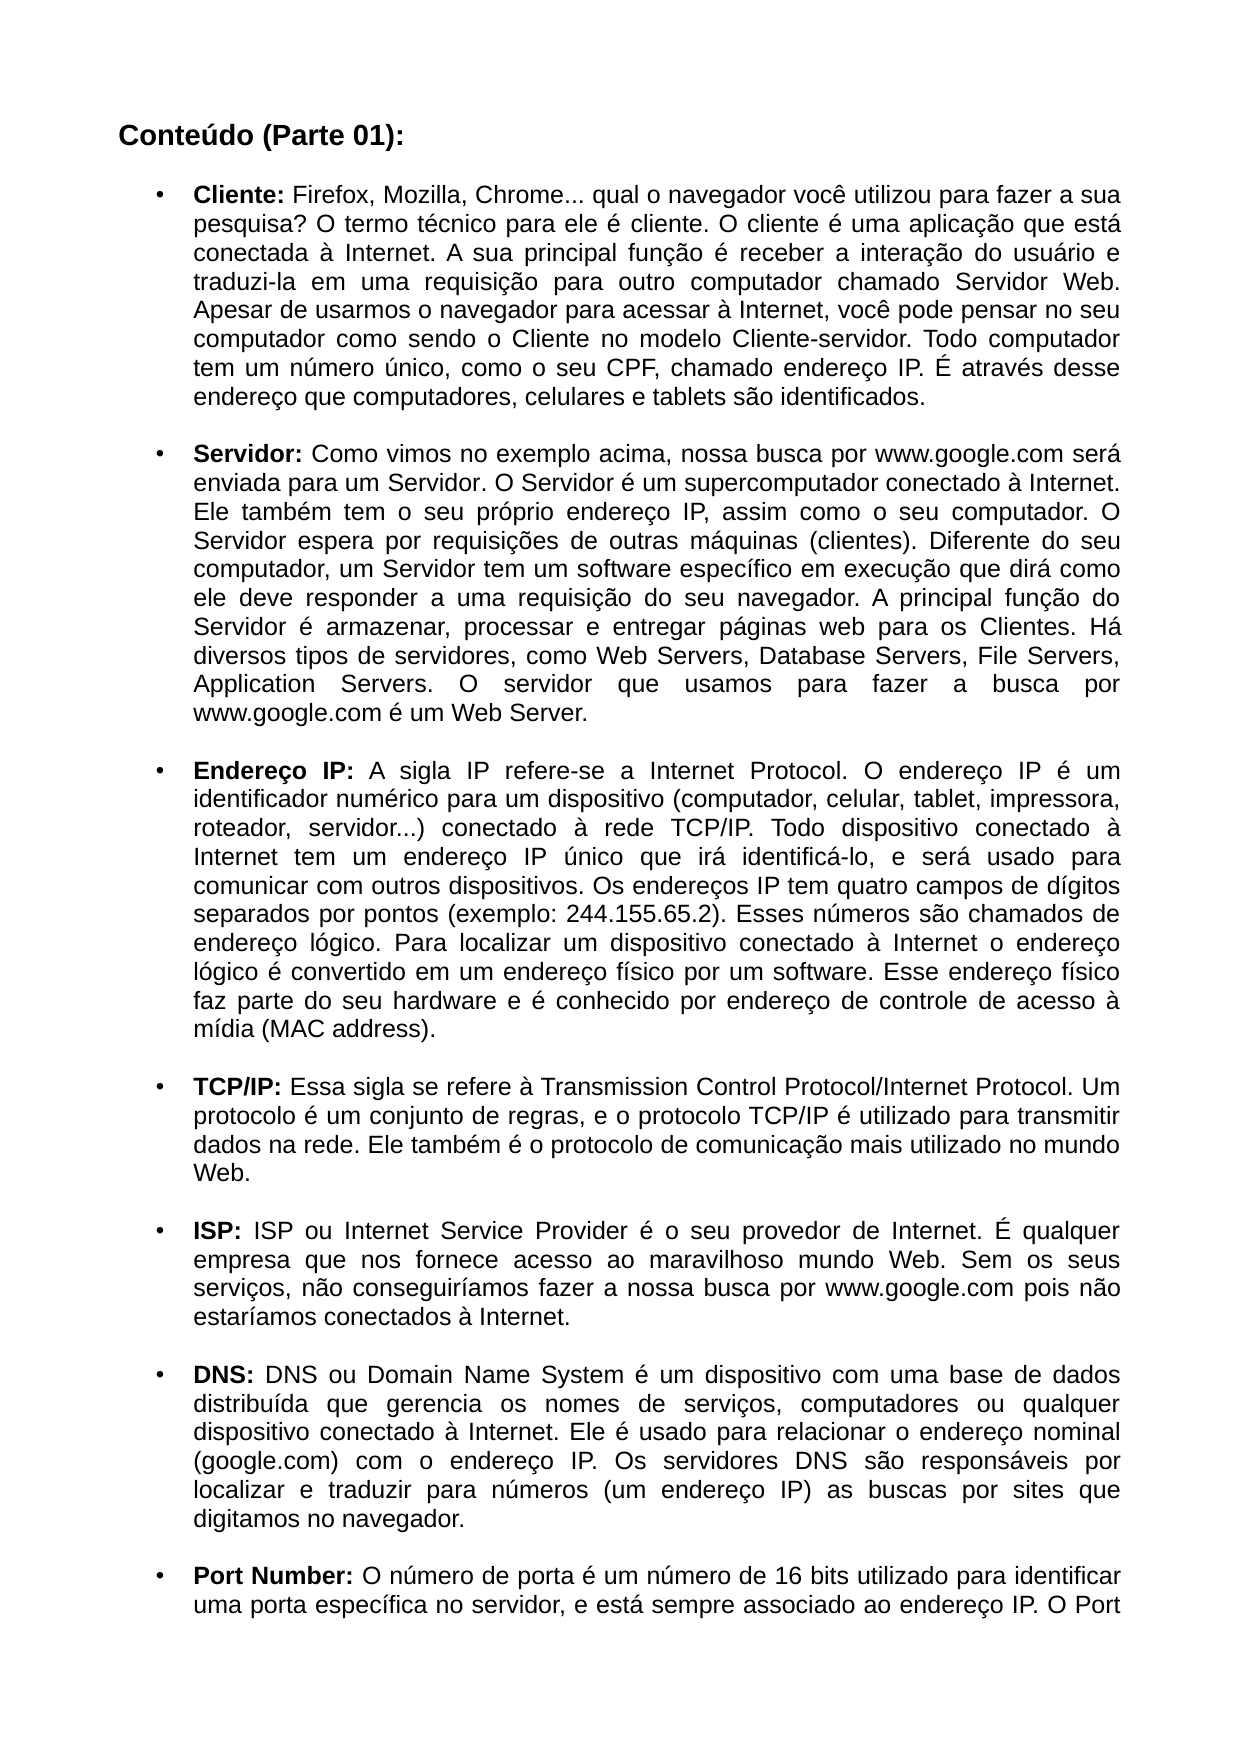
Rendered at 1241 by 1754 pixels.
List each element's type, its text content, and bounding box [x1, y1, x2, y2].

list ISP: ISP ou Internet Service Provider é o seu provedor de Internet. É qualquer empresa que nos fornece acesso ao maravilhoso mundo Web. Sem os seus serviços, não conseguiríamos fazer a nossa busca por www.google.com pois não estaríamos conectados à Internet. [156, 1216, 1122, 1331]
list TCP/IP: Essa sigla se refere à Transmission Control Protocol/Internet Protocol. Um protocolo é um conjunto de regras, e o protocolo TCP/IP é utilizado para transmitir dados na rede. Ele também é o protocolo de comunicação mais utilizado no mundo Web. [156, 1072, 1122, 1187]
list Servidor: Como vimos no exemplo acima, nossa busca por www.google.com será enviada para um Servidor. O Servidor é um supercomputador conectado à Internet. Ele também tem o seu próprio endereço IP, assim como o seu computador. O Servidor espera por requisições de outras máquinas (clientes). Diferente do seu computador, um Servidor tem um software específico em execução que dirá como ele deve responder a uma requisição do seu navegador. A principal função do Servidor é armazenar, processar e entregar páginas web para os Clientes. Há diversos tipos de servidores, como Web Servers, Database Servers, File Servers, Application Servers. O servidor que usamos para fazer a busca por www.google.com é um Web Server. [156, 439, 1122, 727]
list Cliente: Firefox, Mozilla, Chrome... qual o navegador você utilizou para fazer a sua pesquisa? O termo técnico para ele é cliente. O cliente é uma aplicação que está conectada à Internet. A sua principal função é receber a interação do usuário e traduzi-la em uma requisição para outro computador chamado Servidor Web. Apesar de usarmos o navegador para acessar à Internet, você pode pensar no seu computador como sendo o Cliente no modelo Cliente-servidor. Todo computador tem um número único, como o seu CPF, chamado endereço IP. É através desse endereço que computadores, celulares e tablets são identificados. [156, 180, 1122, 411]
list Endereço IP: A sigla IP refere-se a Internet Protocol. O endereço IP é um identificador numérico para um dispositivo (computador, celular, tablet, impressora, roteador, servidor...) conectado à rede TCP/IP. Todo dispositivo conectado à Internet tem um endereço IP único que irá identificá-lo, e será usado para comunicar com outros dispositivos. Os endereços IP tem quatro campos de dígitos separados por pontos (exemplo: 244.155.65.2). Esses números são chamados de endereço lógico. Para localizar um dispositivo conectado à Internet o endereço lógico é convertido em um endereço físico por um software. Esse endereço físico faz parte do seu hardware e é conhecido por endereço de controle de acesso à mídia (MAC address). [156, 756, 1122, 1043]
list DNS: DNS ou Domain Name System é um dispositivo com uma base de dados distribuída que gerencia os nomes de serviços, computadores ou qualquer dispositivo conectado à Internet. Ele é usado para relacionar o endereço nominal (google.com) com o endereço IP. Os servidores DNS são responsáveis por localizar e traduzir para números (um endereço IP) as buscas por sites que digitamos no navegador. [156, 1360, 1122, 1532]
list Port Number: O número de porta é um número de 16 bits utilizado para identificar uma porta específica no servidor, e está sempre associado ao endereço IP. O Port [156, 1561, 1122, 1619]
text Conteúdo (Parte 01): [118, 118, 1122, 152]
